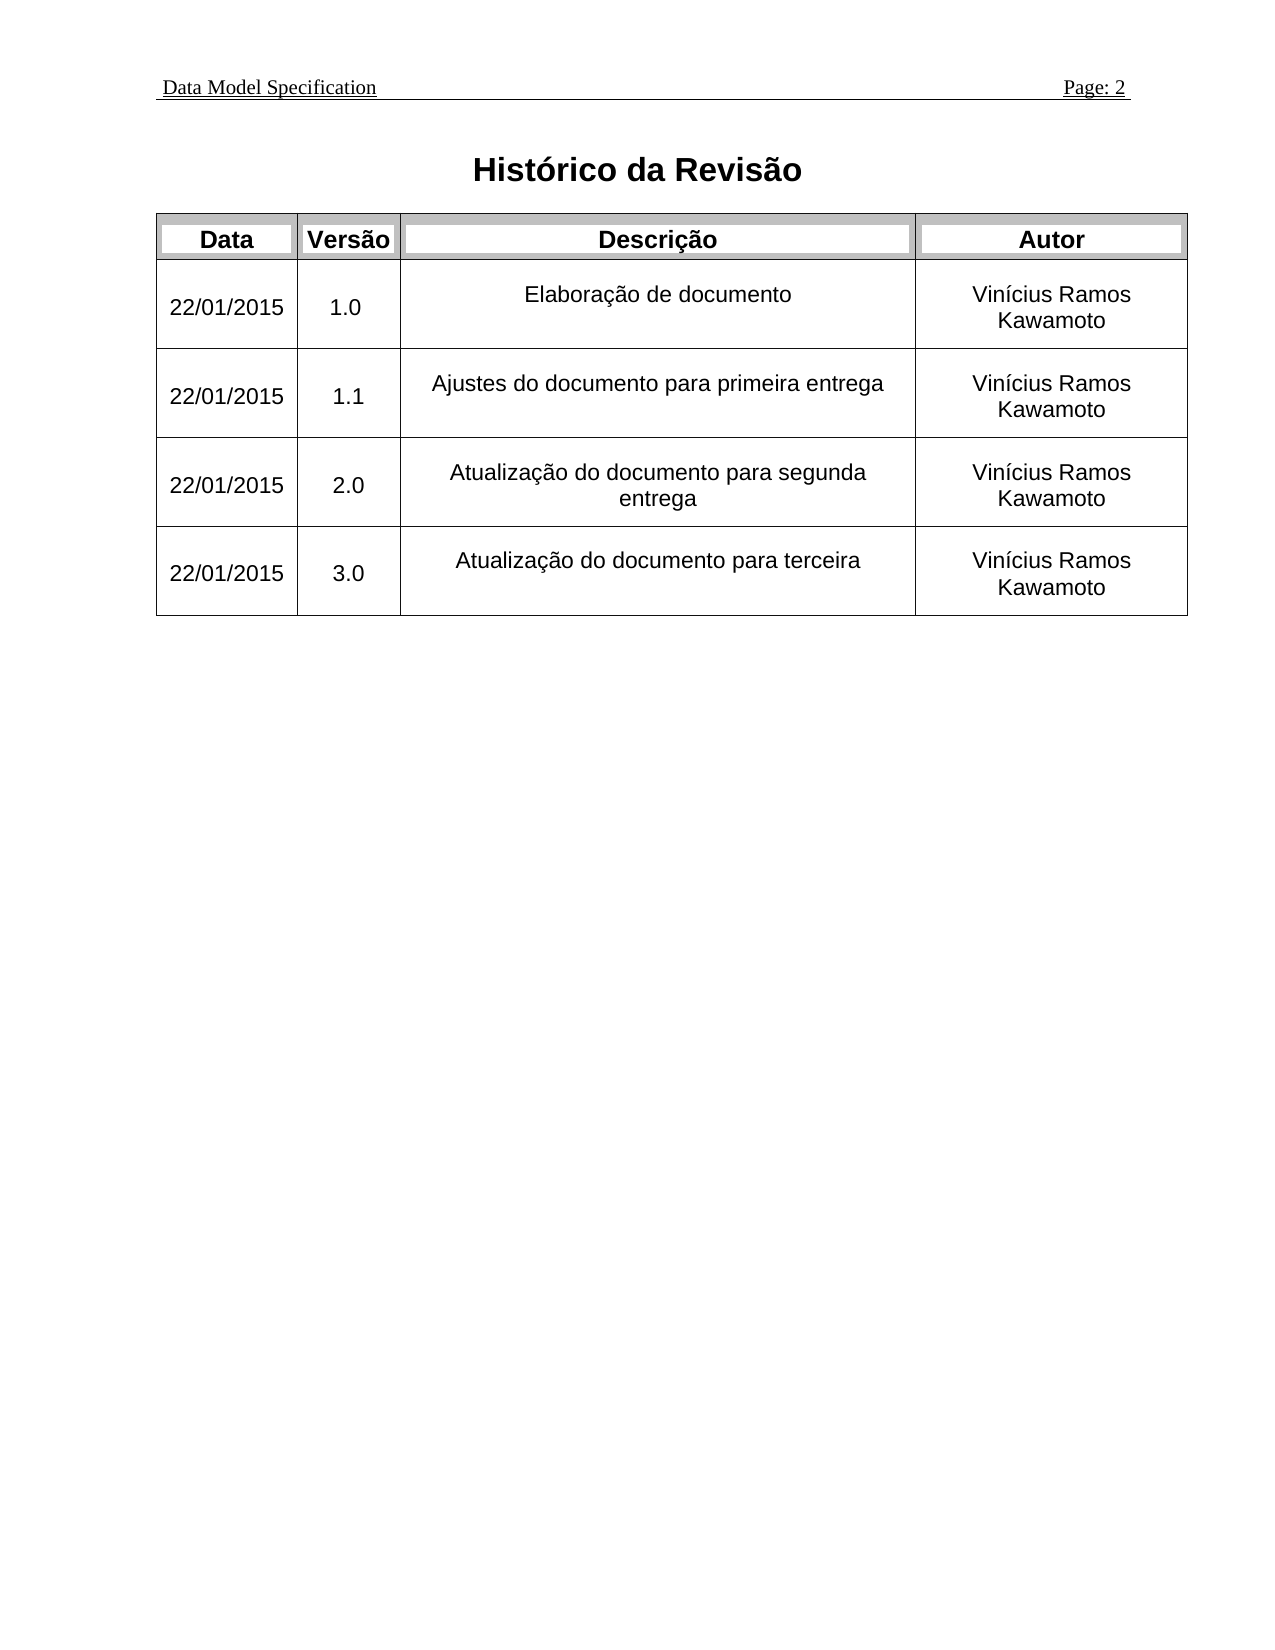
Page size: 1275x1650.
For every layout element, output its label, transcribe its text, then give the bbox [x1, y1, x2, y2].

table_cell Atualização do documento para terceira [401, 527, 915, 615]
text Histórico da Revisão [150, 150, 1125, 188]
table_cell 22/01/2015 [157, 260, 297, 348]
table_cell 22/01/2015 [157, 349, 297, 437]
table_cell Ajustes do documento para primeira entrega [401, 349, 915, 437]
table_cell 22/01/2015 [157, 438, 297, 526]
table_cell Atualização do documento para segunda entrega [401, 438, 915, 526]
table_cell Vinícius Ramos Kawamoto [916, 349, 1187, 437]
table_header Data [157, 214, 297, 259]
table_header Autor [916, 214, 1187, 259]
table_cell 1.1 [298, 349, 400, 437]
table_cell 3.0 [298, 527, 400, 615]
table_cell 2.0 [298, 438, 400, 526]
table_cell Vinícius Ramos Kawamoto [916, 527, 1187, 615]
table_cell Vinícius Ramos Kawamoto [916, 438, 1187, 526]
table_cell Elaboração de documento [401, 260, 915, 348]
table_header Descrição [401, 214, 915, 259]
table_cell Vinícius Ramos Kawamoto [916, 260, 1187, 348]
table_cell 22/01/2015 [157, 527, 297, 615]
table_cell 1.0 [298, 260, 400, 348]
table_header Versão [298, 214, 400, 259]
